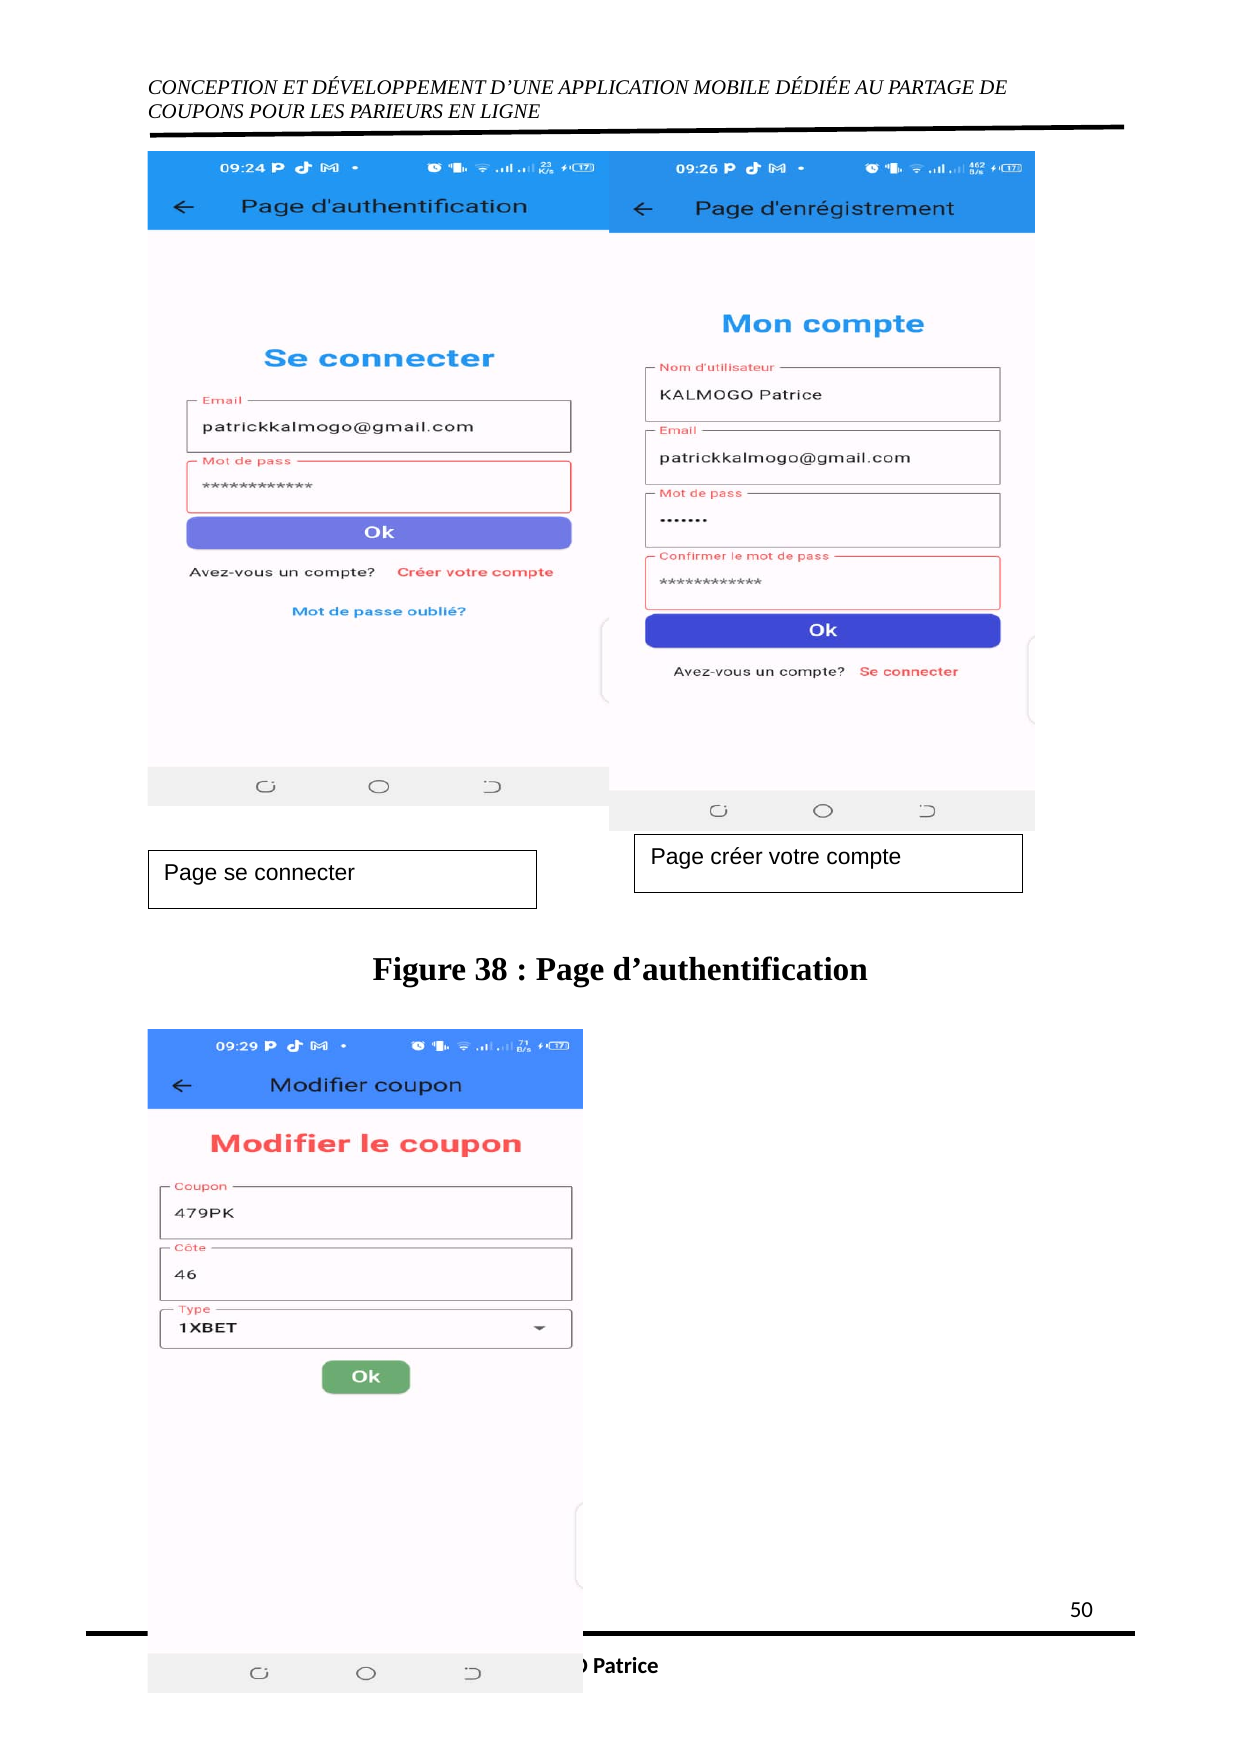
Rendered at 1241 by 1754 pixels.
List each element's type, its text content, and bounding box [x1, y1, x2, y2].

subtitle Figure 38 : Page d’authentification [148, 949, 1093, 988]
text Page créer votre compte [650, 843, 1007, 869]
text Page se connecter [164, 858, 521, 885]
